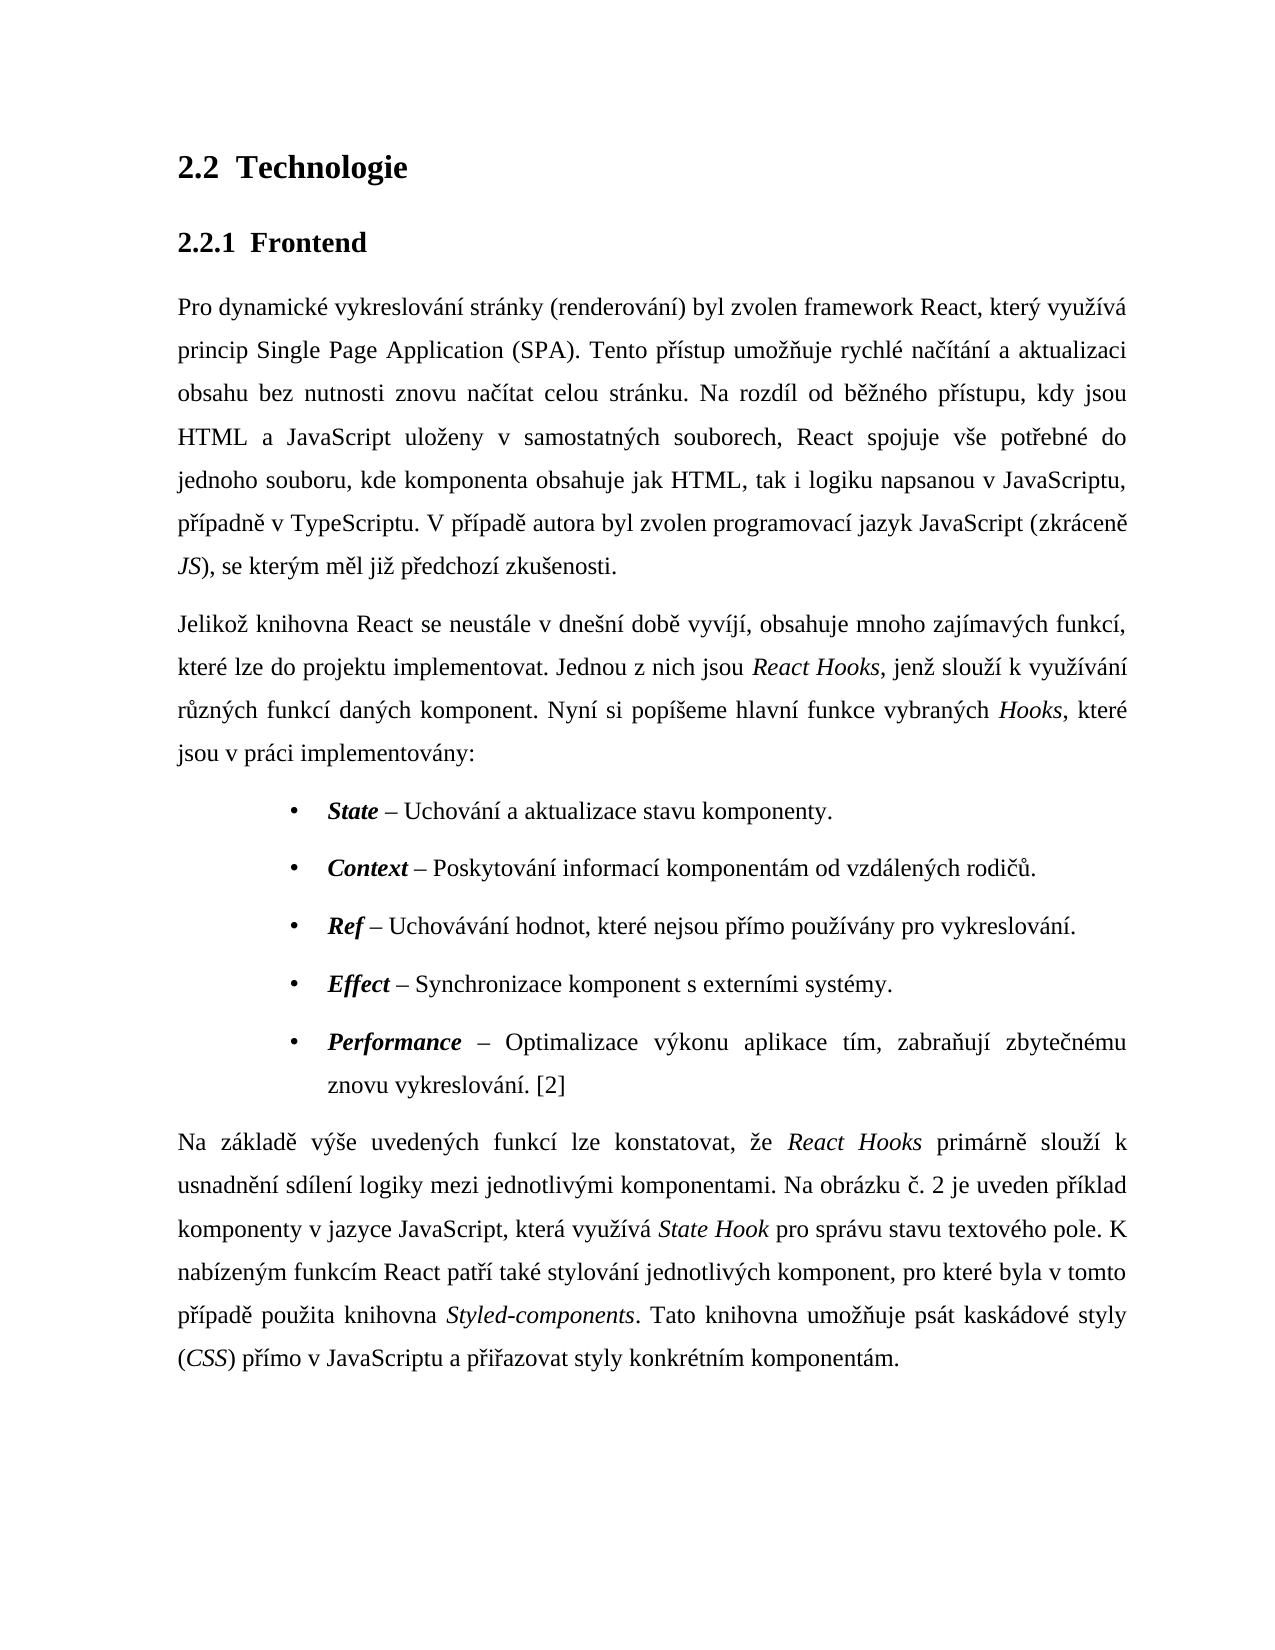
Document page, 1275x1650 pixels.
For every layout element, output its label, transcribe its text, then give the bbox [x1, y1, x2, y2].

text Na základě výše uvedených funkcí lze konstatovat, že React Hooks primárně slouží k usnadnění sdílení logiky mezi jednotlivými komponentami. Na obrázku č. 2 je uveden příklad komponenty v jazyce JavaScript, která využívá State Hook pro správu stavu textového pole. K nabízeným funkcím React patří také stylování jednotlivých komponent, pro které byla v tomto případě použita knihovna Styled-components. Tato knihovna umožňuje psát kaskádové styly (CSS) přímo v JavaScriptu a přiřazovat styly konkrétním komponentám. [177, 1127, 1127, 1372]
list Context – Poskytování informací komponentám od vzdálených rodičů. [290, 853, 1127, 882]
list State – Uchování a aktualizace stavu komponenty. [290, 796, 1127, 824]
text Pro dynamické vykreslování stránky (renderování) byl zvolen framework React, který využívá princip Single Page Application (SPA). Tento přístup umožňuje rychlé načítání a aktualizaci obsahu bez nutnosti znovu načítat celou stránku. Na rozdíl od běžného přístupu, kdy jsou HTML a JavaScript uloženy v samostatných souborech, React spojuje vše potřebné do jednoho souboru, kde komponenta obsahuje jak HTML, tak i logiku napsanou v JavaScriptu, případně v TypeScriptu. V případě autora byl zvolen programovací jazyk JavaScript (zkráceně JS), se kterým měl již předchozí zkušenosti. [177, 292, 1127, 580]
list Performance – Optimalizace výkonu aplikace tím, zabraňují zbytečnému znovu vykreslování. [2] [290, 1027, 1127, 1098]
list Effect – Synchronizace komponent s externími systémy. [290, 969, 1127, 998]
subtitle 2.2 Technologie [177, 148, 1127, 186]
text Jelikož knihovna React se neustále v dnešní době vyvíjí, obsahuje mnoho zajímavých funkcí, které lze do projektu implementovat. Jednou z nich jsou React Hooks, jenž slouží k využívání různých funkcí daných komponent. Nyní si popíšeme hlavní funkce vybraných Hooks, které jsou v práci implementovány: [177, 609, 1127, 767]
subtitle 2.2.1 Frontend [177, 225, 1127, 259]
list Ref – Uchovávání hodnot, které nejsou přímo používány pro vykreslování. [290, 911, 1127, 940]
